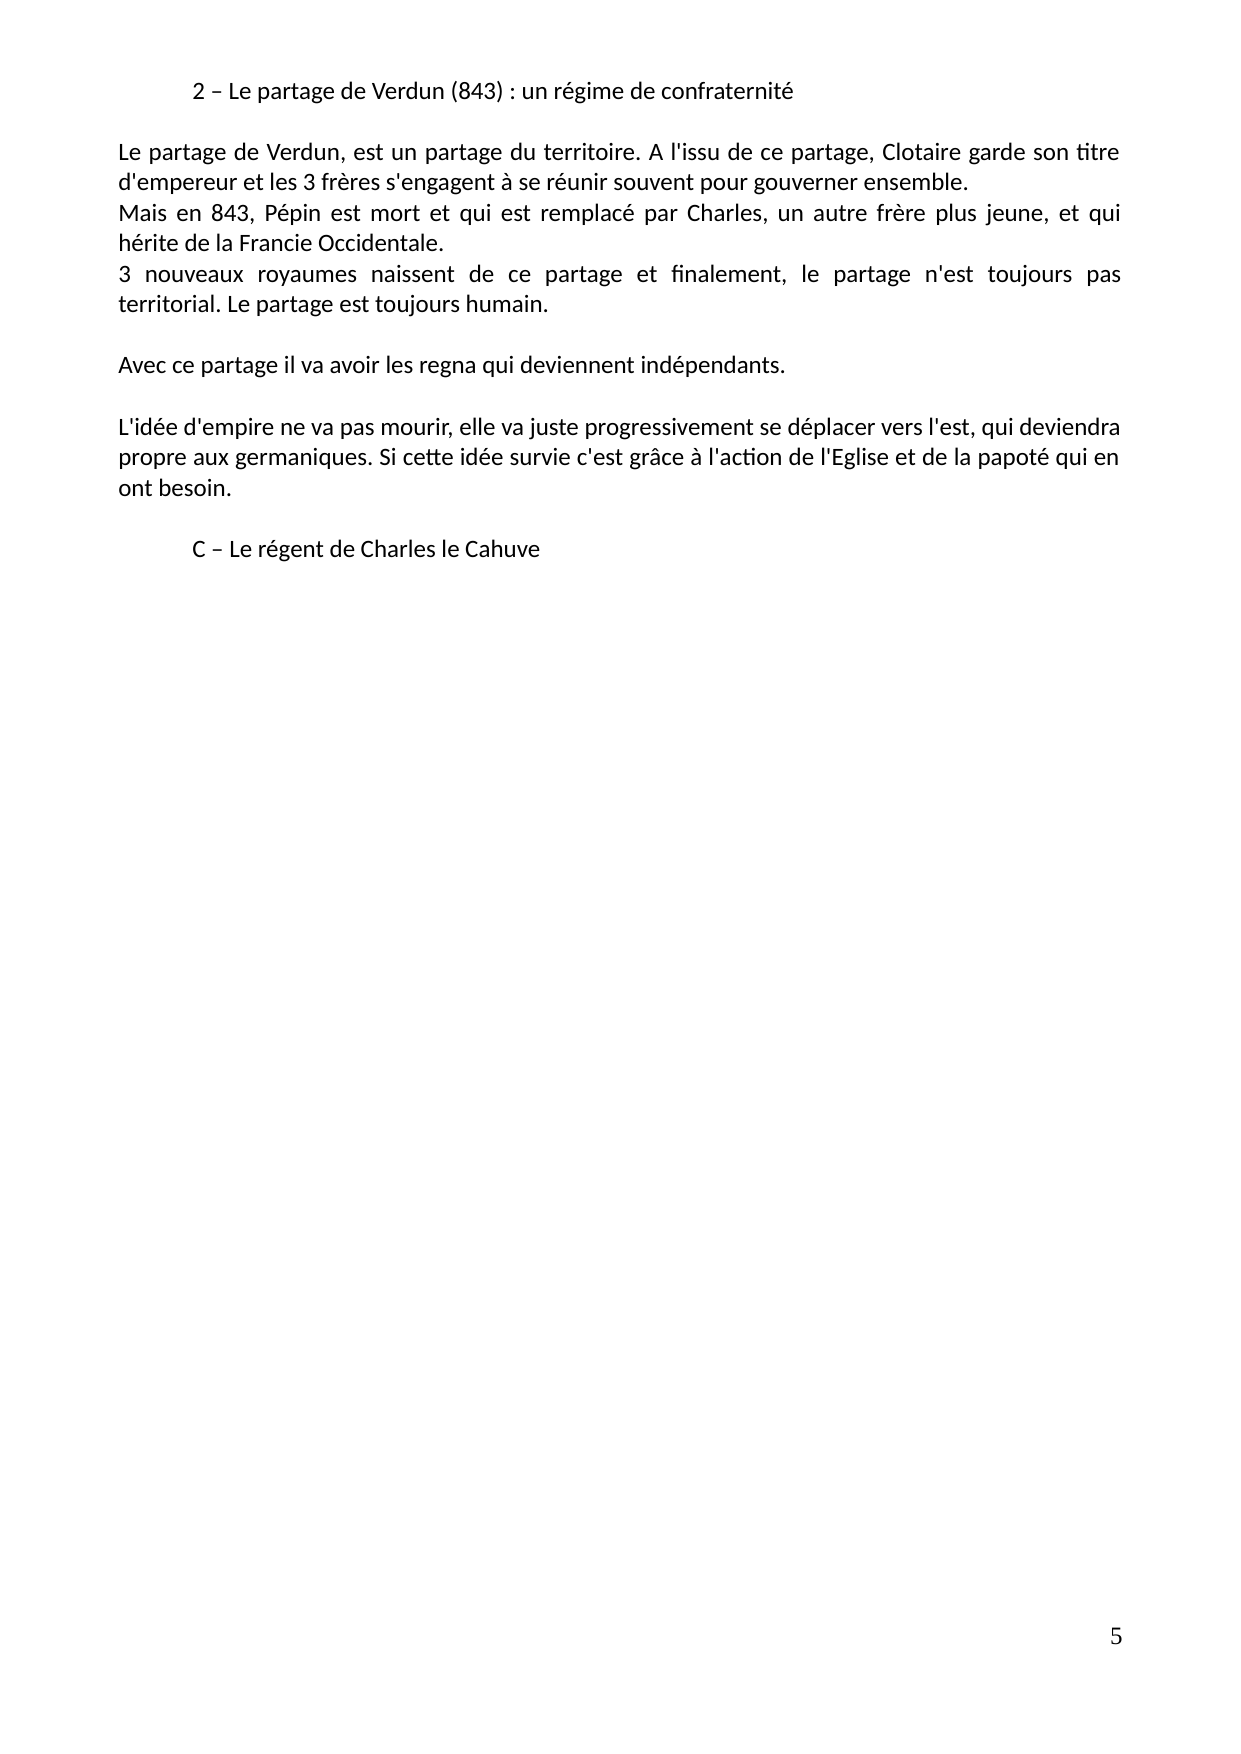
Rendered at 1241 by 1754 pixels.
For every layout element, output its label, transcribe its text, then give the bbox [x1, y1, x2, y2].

text Le partage de Verdun, est un partage du territoire. A l'issu de ce partage, Clotaire garde son titre d'empereur et les 3 frères s'engagent à se réunir souvent pour gouverner ensemble. [118, 136, 1122, 197]
text L'idée d'empire ne va pas mourir, elle va juste progressivement se déplacer vers l'est, qui deviendra propre aux germaniques. Si cette idée survie c'est grâce à l'action de l'Eglise et de la papoté qui en ont besoin. [118, 411, 1122, 502]
text Avec ce partage il va avoir les regna qui deviennent indépendants. [118, 350, 1122, 380]
text 3 nouveaux royaumes naissent de ce partage et finalement, le partage n'est toujours pas territorial. Le partage est toujours humain. [118, 258, 1122, 319]
text C – Le régent de Charles le Cahuve [118, 533, 1122, 563]
text 2 – Le partage de Verdun (843) : un régime de confraternité [118, 75, 1122, 106]
text Mais en 843, Pépin est mort et qui est remplacé par Charles, un autre frère plus jeune, et qui hérite de la Francie Occidentale. [118, 197, 1122, 258]
